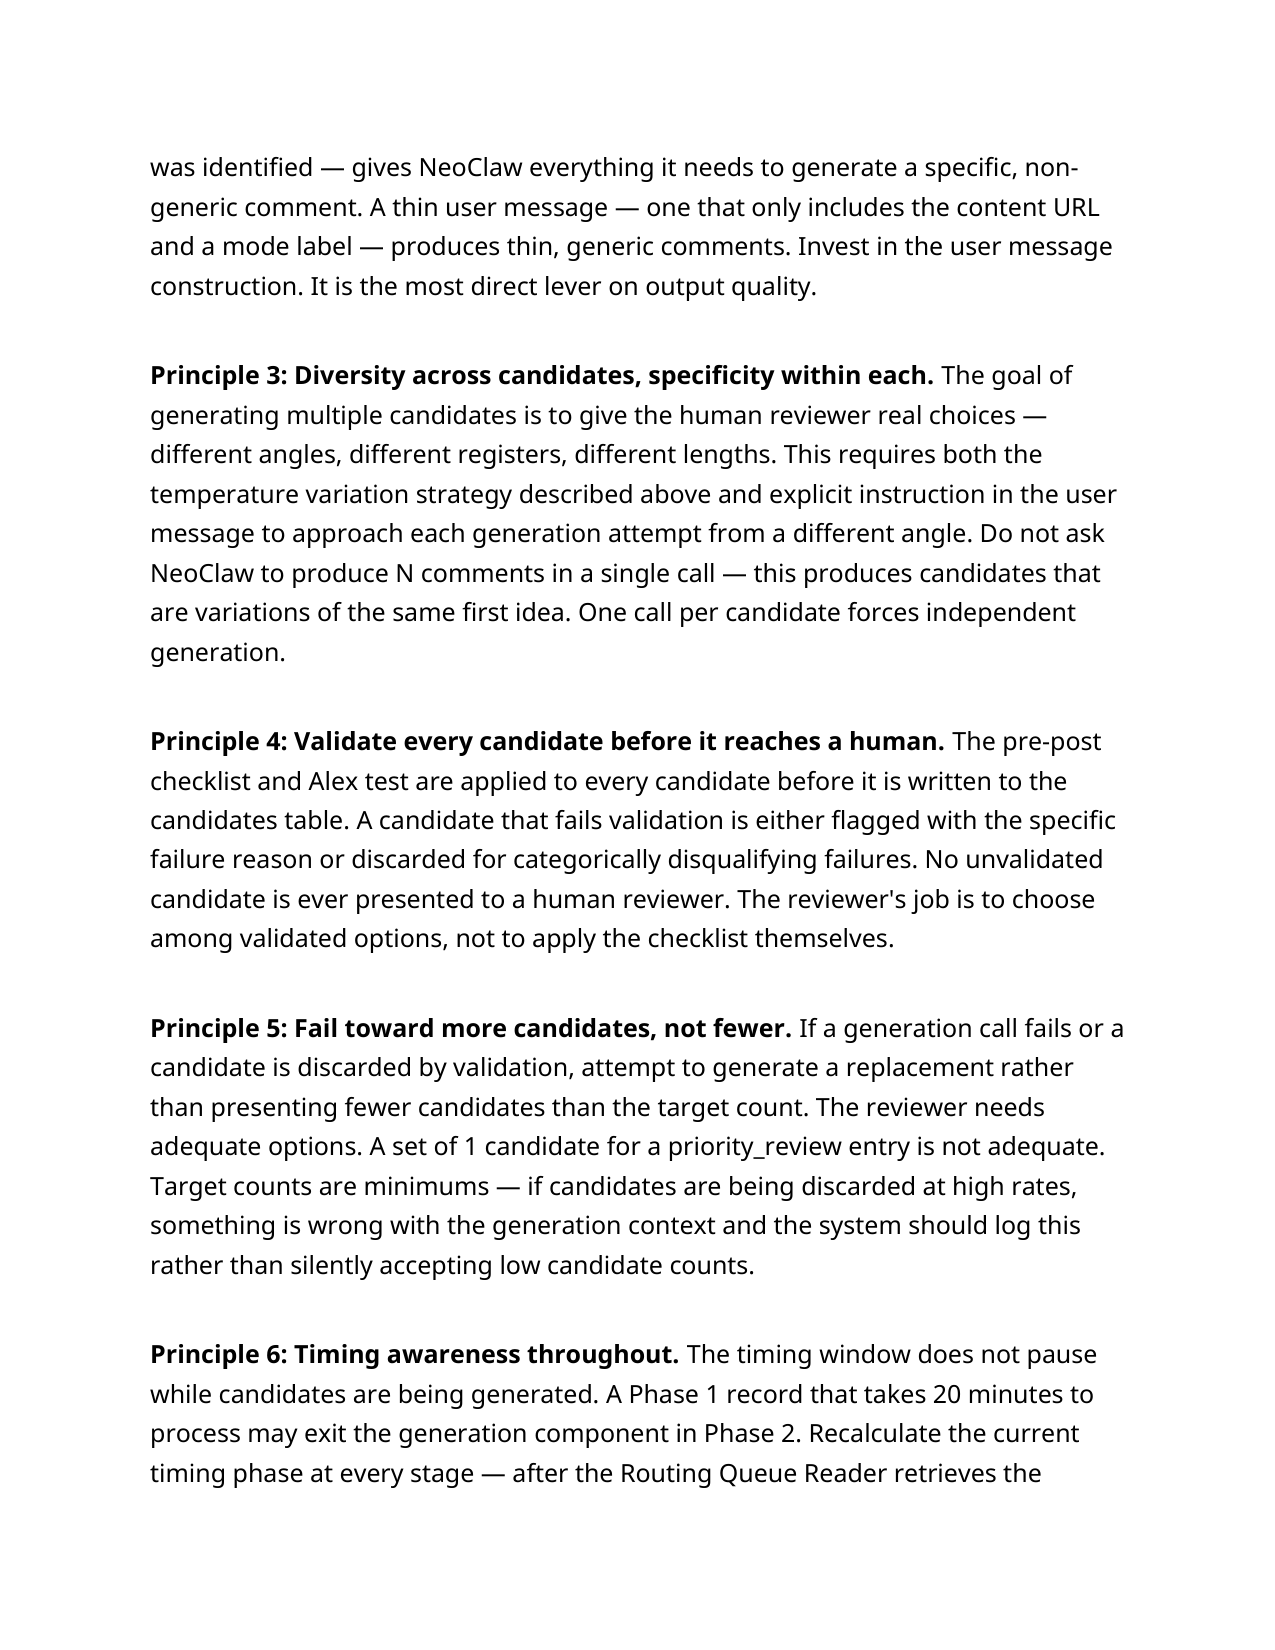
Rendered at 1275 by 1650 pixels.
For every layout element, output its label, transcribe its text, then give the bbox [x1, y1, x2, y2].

text Principle 6: Timing awareness throughout. The timing window does not pause while candidates are being generated. A Phase 1 record that takes 20 minutes to process may exit the generation component in Phase 2. Recalculate the current timing phase at every stage — after the Routing Queue Reader retrieves the [150, 1337, 1125, 1489]
text Principle 3: Diversity across candidates, specificity within each. The goal of generating multiple candidates is to give the human reviewer real choices — different angles, different registers, different lengths. This requires both the temperature variation strategy described above and explicit instruction in the user message to approach each generation attempt from a different angle. Do not ask NeoСlaw to produce N comments in a single call — this produces candidates that are variations of the same first idea. One call per candidate forces independent generation. [150, 358, 1125, 668]
text Principle 5: Fail toward more candidates, not fewer. If a generation call fails or a candidate is discarded by validation, attempt to generate a replacement rather than presenting fewer candidates than the target count. The reviewer needs adequate options. A set of 1 candidate for a priority_review entry is not adequate. Target counts are minimums — if candidates are being discarded at high rates, something is wrong with the generation context and the system should log this rather than silently accepting low candidate counts. [150, 1011, 1125, 1282]
text Principle 4: Validate every candidate before it reaches a human. The pre-post checklist and Alex test are applied to every candidate before it is written to the candidates table. A candidate that fails validation is either flagged with the specific failure reason or discarded for categorically disqualifying failures. No unvalidated candidate is ever presented to a human reviewer. The reviewer's job is to choose among validated options, not to apply the checklist themselves. [150, 724, 1125, 955]
text was identified — gives NeoСlaw everything it needs to generate a specific, non-generic comment. A thin user message — one that only includes the content URL and a mode label — produces thin, generic comments. Invest in the user message construction. It is the most direct lever on output quality. [150, 150, 1125, 302]
